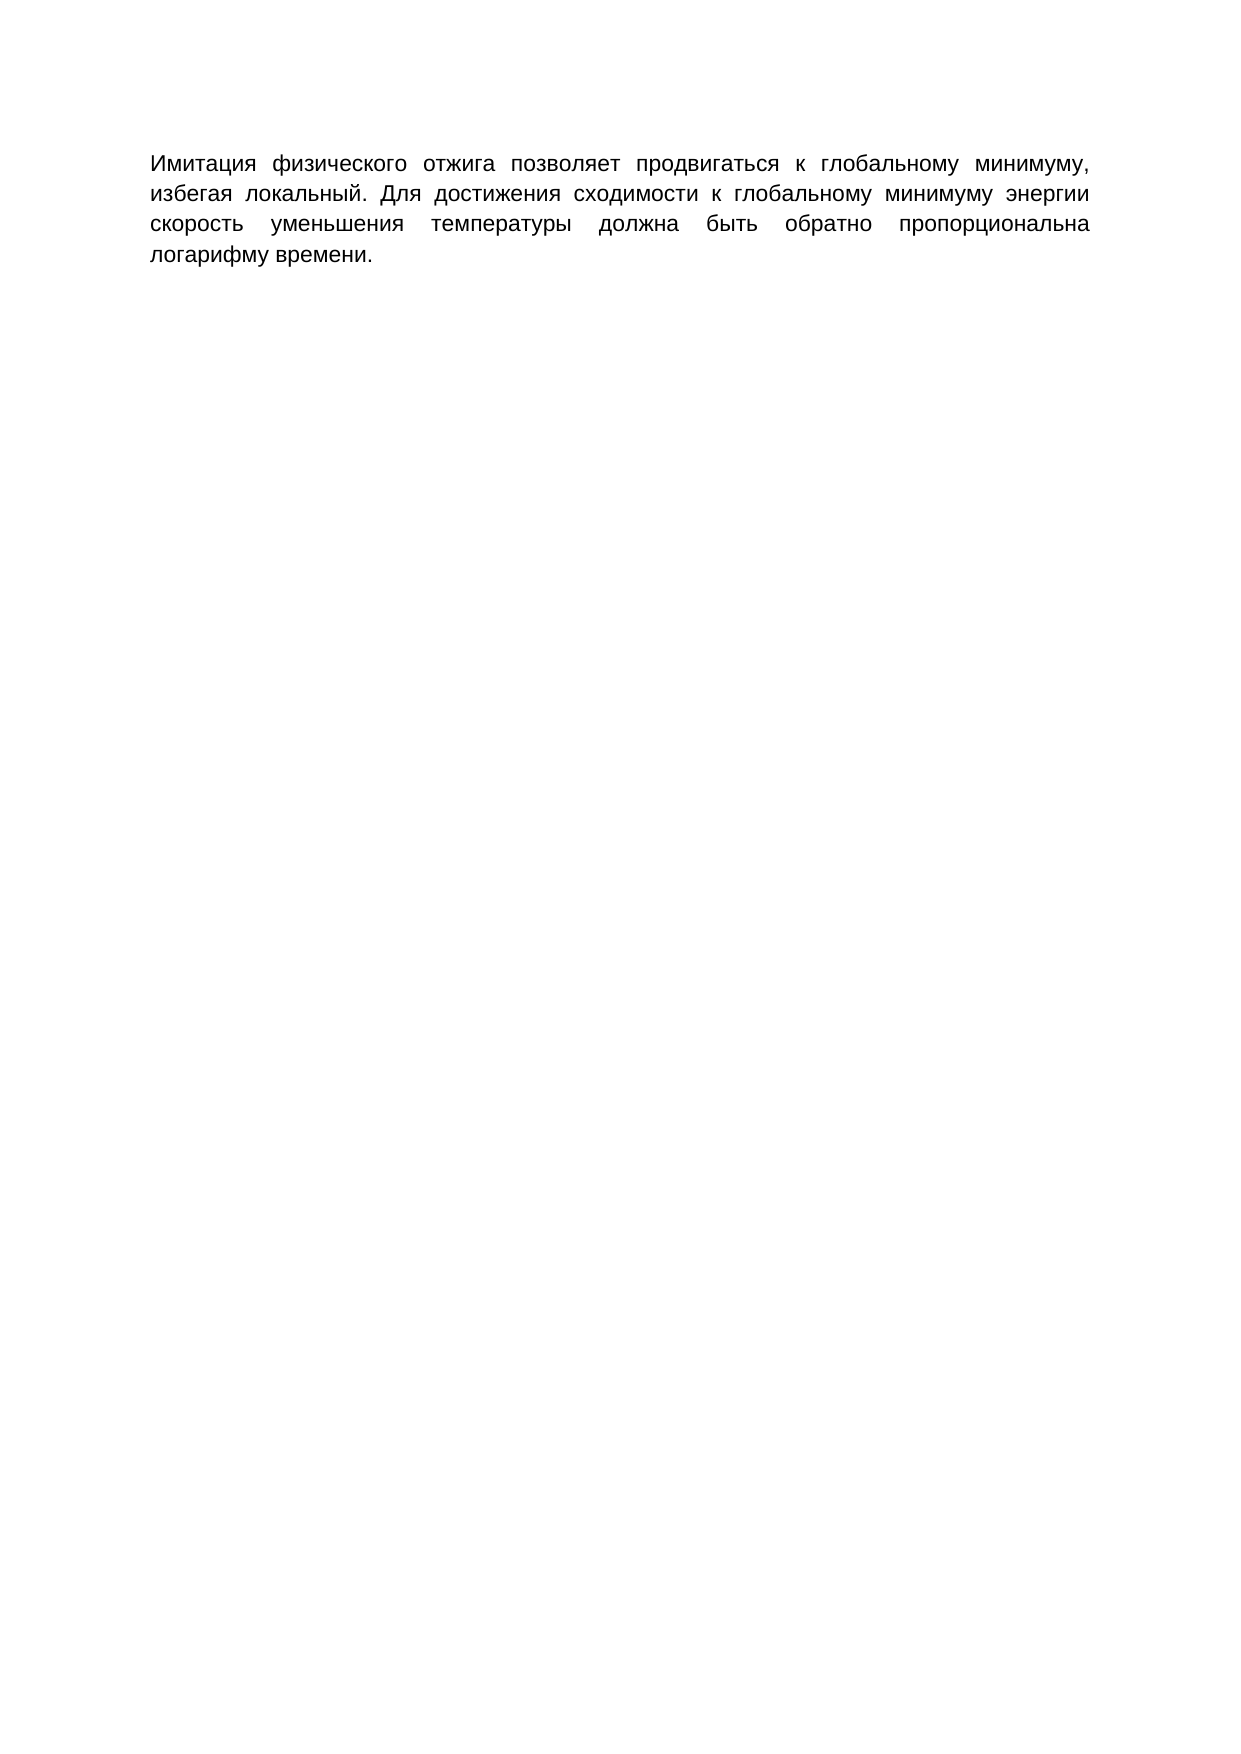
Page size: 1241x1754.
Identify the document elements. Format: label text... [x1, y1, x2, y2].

text Имитация физического отжига позволяет продвигаться к глобальному минимуму, избегая локальный. Для достижения сходимости к глобальному минимуму энергии скорость уменьшения температуры должна быть обратно пропорциональна логарифму времени. [150, 150, 1090, 267]
